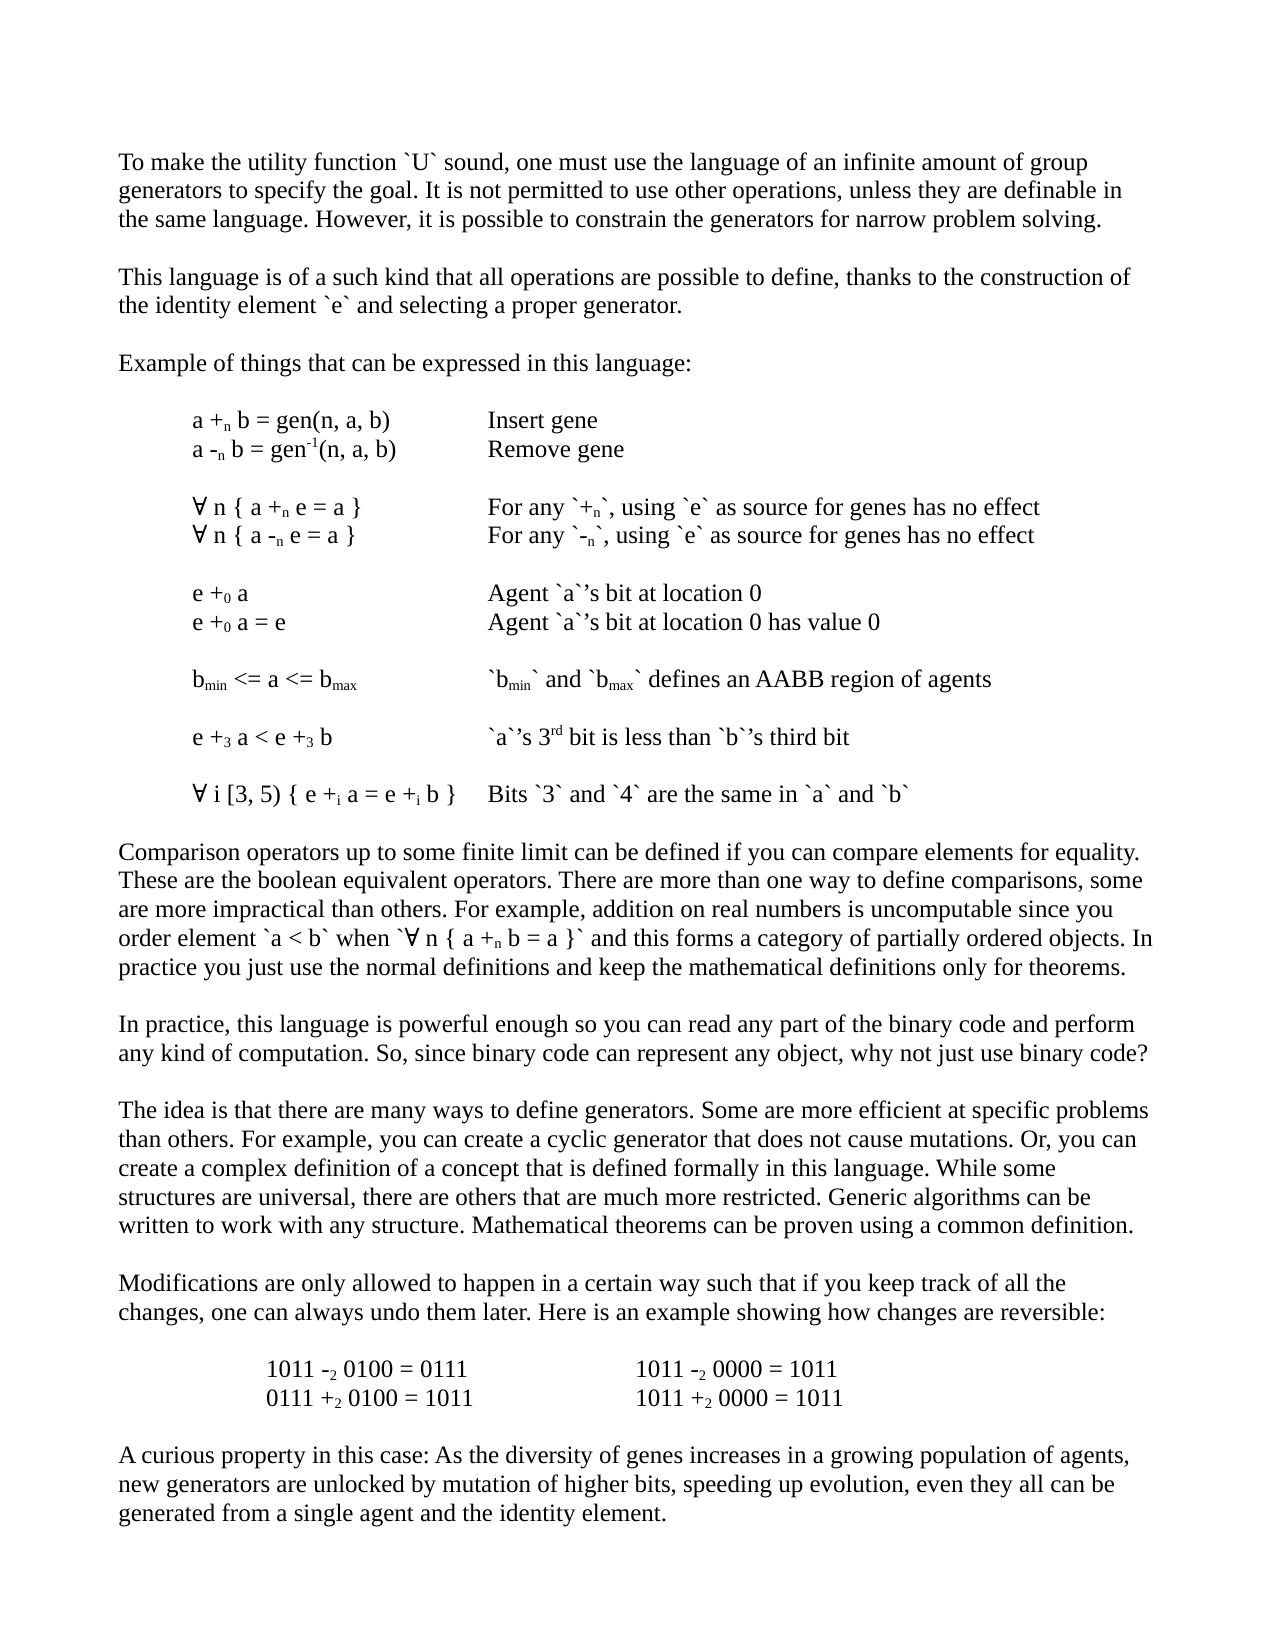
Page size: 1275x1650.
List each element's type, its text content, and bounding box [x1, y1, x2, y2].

text To make the utility function `U` sound, one must use the language of an infinite amount of group generators to specify the goal. It is not permitted to use other operations, unless they are definable in the same language. However, it is possible to constrain the generators for narrow problem solving. [118, 147, 1157, 233]
text bmin <= a <= bmax `bmin` and `bmax` defines an AABB region of agents [118, 664, 1157, 693]
text e +3 a < e +3 b `a`’s 3rd bit is less than `b`’s third bit [118, 722, 1157, 751]
text The idea is that there are many ways to define generators. Some are more efficient at specific problems than others. For example, you can create a cyclic generator that does not cause mutations. Or, you can create a complex definition of a concept that is defined formally in this language. While some structures are universal, there are others that are much more restricted. Generic algorithms can be written to work with any structure. Mathematical theorems can be proven using a common definition. [118, 1096, 1157, 1239]
text ∀ n { a -n e = a } For any `-n`, using `e` as source for genes has no effect [118, 521, 1157, 549]
text a +n b = gen(n, a, b) Insert gene [118, 406, 1157, 434]
text ∀ n { a +n e = a } For any `+n`, using `e` as source for genes has no effect [118, 492, 1157, 521]
text Modifications are only allowed to happen in a certain way such that if you keep track of all the changes, one can always undo them later. Here is an example showing how changes are reversible: [118, 1268, 1157, 1326]
text e +0 a Agent `a`’s bit at location 0 [118, 578, 1157, 607]
text In practice, this language is powerful enough so you can read any part of the binary code and perform any kind of computation. So, since binary code can represent any object, why not just use binary code? [118, 1009, 1157, 1067]
text e +0 a = e Agent `a`’s bit at location 0 has value 0 [118, 607, 1157, 636]
text Comparison operators up to some finite limit can be defined if you can compare elements for equality. These are the boolean equivalent operators. There are more than one way to define comparisons, some are more impractical than others. For example, addition on real numbers is uncomputable since you order element `a < b` when `∀ n { a +n b = a }` and this forms a category of partially ordered objects. In practice you just use the normal definitions and keep the mathematical definitions only for theorems. [118, 837, 1157, 981]
text Example of things that can be expressed in this language: [118, 348, 1157, 377]
text This language is of a such kind that all operations are possible to define, thanks to the construction of the identity element `e` and selecting a proper generator. [118, 262, 1157, 319]
text 0111 +2 0100 = 1011 1011 +2 0000 = 1011 [118, 1383, 1157, 1412]
text ∀ i [3, 5) { e +i a = e +i b } Bits `3` and `4` are the same in `a` and `b` [118, 779, 1157, 808]
text 1011 -2 0100 = 0111 1011 -2 0000 = 1011 [118, 1354, 1157, 1383]
text a -n b = gen-1(n, a, b) Remove gene [118, 434, 1157, 463]
text A curious property in this case: As the diversity of genes increases in a growing population of agents, new generators are unlocked by mutation of higher bits, speeding up evolution, even they all can be generated from a single agent and the identity element. [118, 1441, 1157, 1527]
